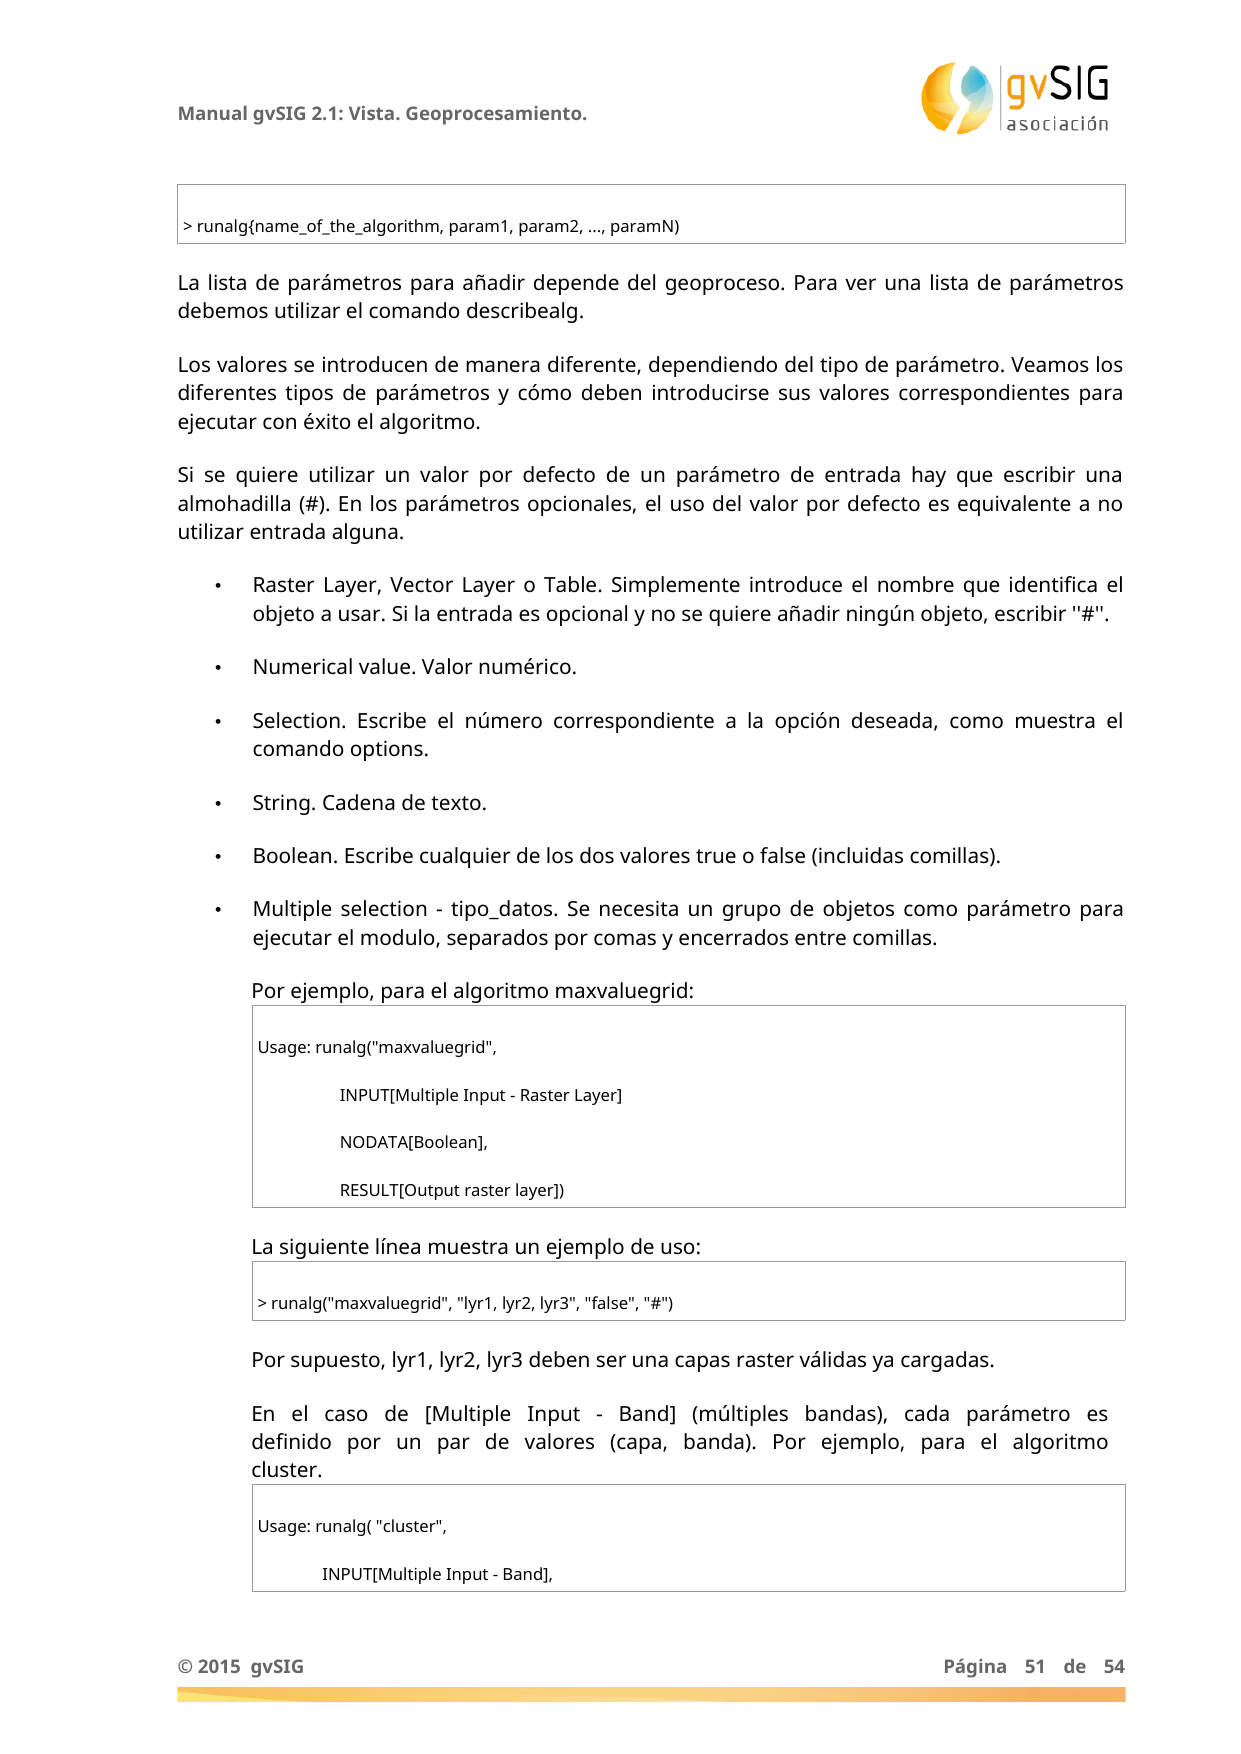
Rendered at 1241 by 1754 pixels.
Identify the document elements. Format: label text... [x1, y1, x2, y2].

text La lista de parámetros para añadir depende del geoproceso. Para ver una lista de parámetros debemos utilizar el comando describealg. [177, 268, 1125, 325]
list Numerical value. Valor numérico. [215, 652, 1125, 681]
list Multiple selection - tipo_datos. Se necesita un grupo de objetos como parámetro para ejecutar el modulo, separados por comas y encerrados entre comillas. [215, 894, 1125, 951]
picture [902, 47, 1122, 148]
list Selection. Escribe el número correspondiente a la opción deseada, como muestra el comando options. [215, 706, 1125, 763]
table_header Usage: runalg("maxvaluegrid", INPUT[Multiple Input - Raster Layer] NODATA[Boolean], RESULT[Output raster layer]) [253, 1006, 1125, 1207]
table_header > runalg{name_of_the_algorithm, param1, param2, ..., paramN) [178, 185, 1125, 243]
text En el caso de [Multiple Input - Band] (múltiples bandas), cada parámetro es definido por un par de valores (capa, banda). Por ejemplo, para el algoritmo cluster. [177, 1399, 1125, 1484]
list Raster Layer, Vector Layer o Table. Simplemente introduce el nombre que identifica el objeto a usar. Si la entrada es opcional y no se quiere añadir ningún objeto, escribir ''#''. [215, 571, 1125, 627]
picture [177, 1687, 1126, 1702]
text Los valores se introducen de manera diferente, dependiendo del tipo de parámetro. Veamos los diferentes tipos de parámetros y cómo deben introducirse sus valores correspondientes para ejecutar con éxito el algoritmo. [177, 350, 1125, 435]
list Boolean. Escribe cualquier de los dos valores true o false (incluidas comillas). [215, 841, 1125, 869]
table_header > runalg("maxvaluegrid", "lyr1, lyr2, lyr3", "false", "#") [253, 1262, 1125, 1320]
text Por supuesto, lyr1, lyr2, lyr3 deben ser una capas raster válidas ya cargadas. [177, 1345, 1125, 1374]
text Si se quiere utilizar un valor por defecto de un parámetro de entrada hay que escribir una almohadilla (#). En los parámetros opcionales, el uso del valor por defecto es equivalente a no utilizar entrada alguna. [177, 460, 1125, 546]
text La siguiente línea muestra un ejemplo de uso: [177, 1232, 1125, 1261]
list String. Cadena de texto. [215, 788, 1125, 816]
text Por ejemplo, para el algoritmo maxvaluegrid: [177, 976, 1125, 1005]
table_header Usage: runalg( "cluster", INPUT[Multiple Input - Band], [253, 1485, 1125, 1591]
